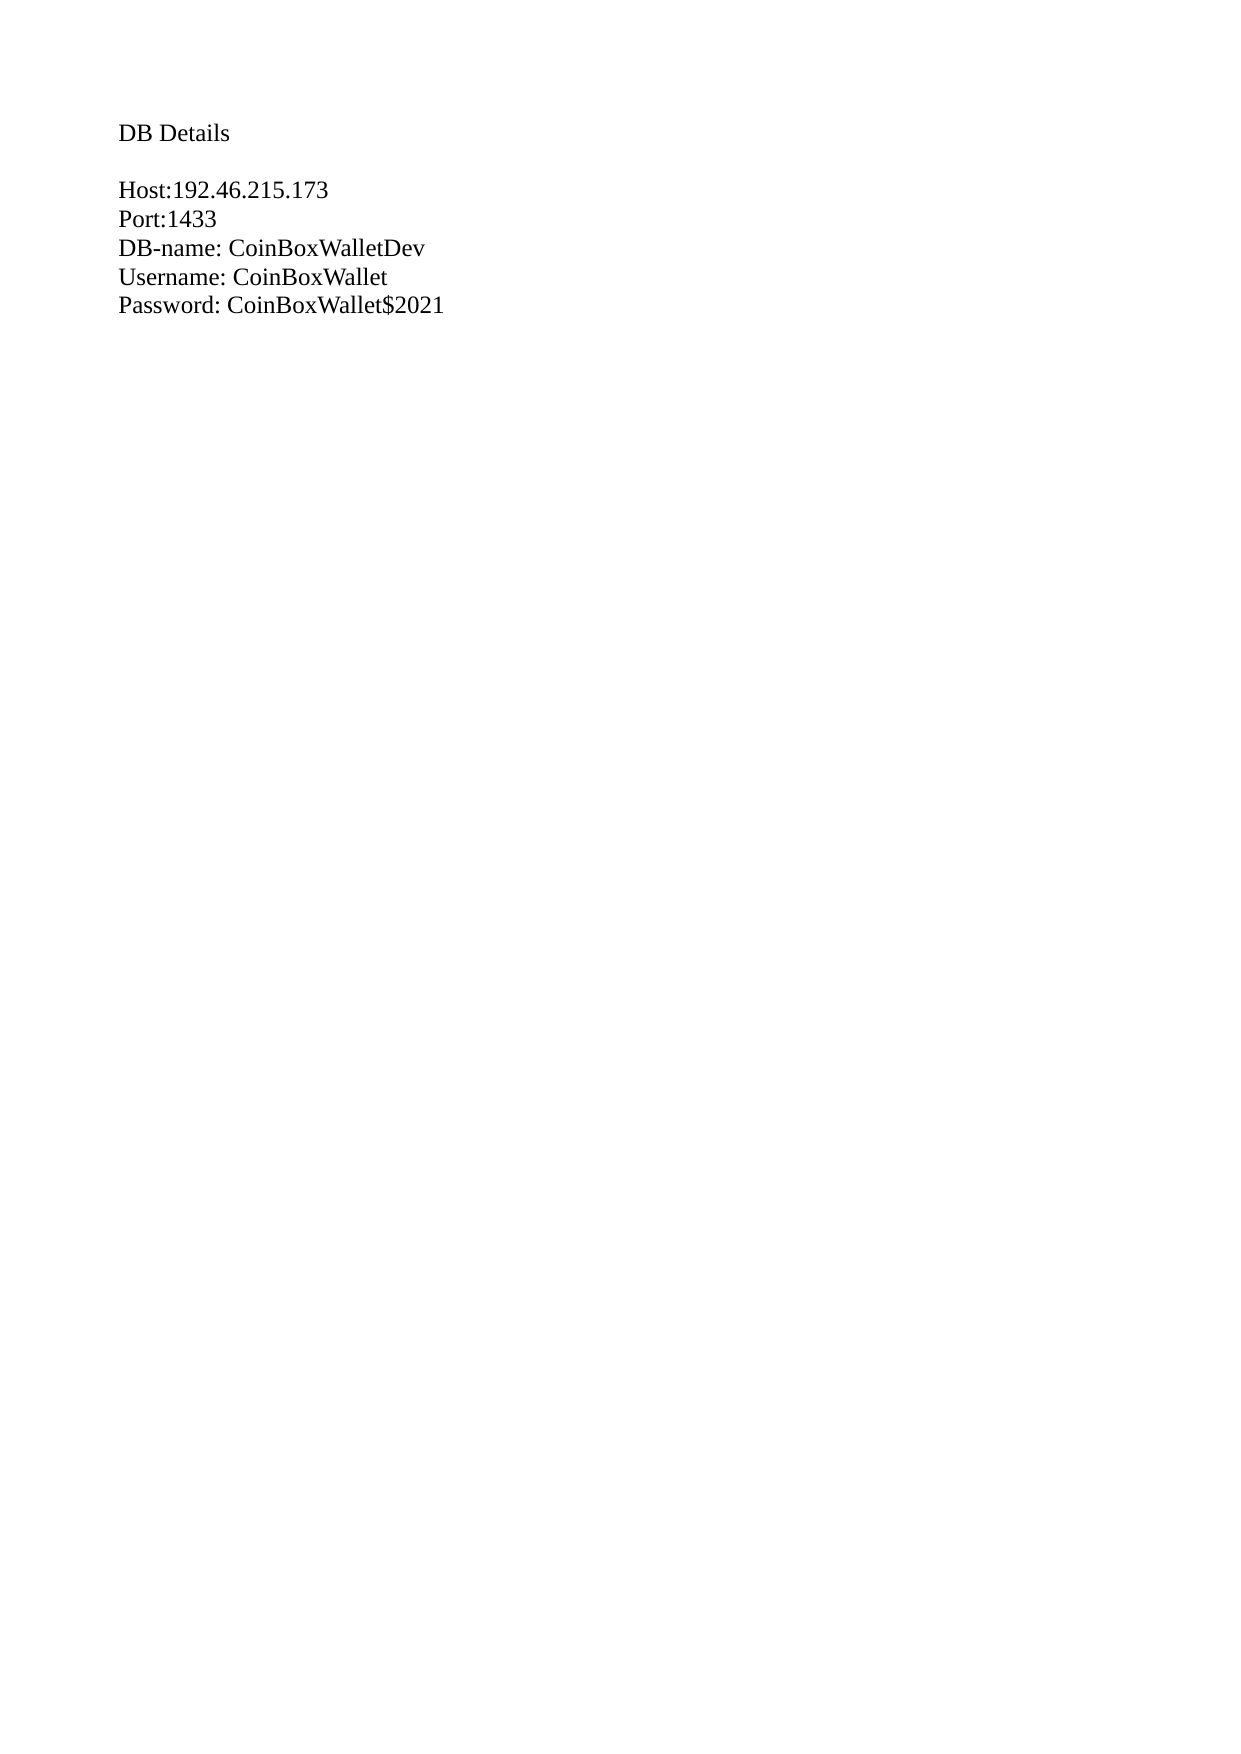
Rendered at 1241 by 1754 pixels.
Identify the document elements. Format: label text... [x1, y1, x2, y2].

text Port:1433 [118, 204, 1122, 233]
text Password: CoinBoxWallet$2021 [118, 291, 1122, 319]
text Username: CoinBoxWallet [118, 262, 1122, 291]
text Host:192.46.215.173 [118, 176, 1122, 204]
text DB-name: CoinBoxWalletDev [118, 233, 1122, 262]
text DB Details [118, 118, 1122, 147]
